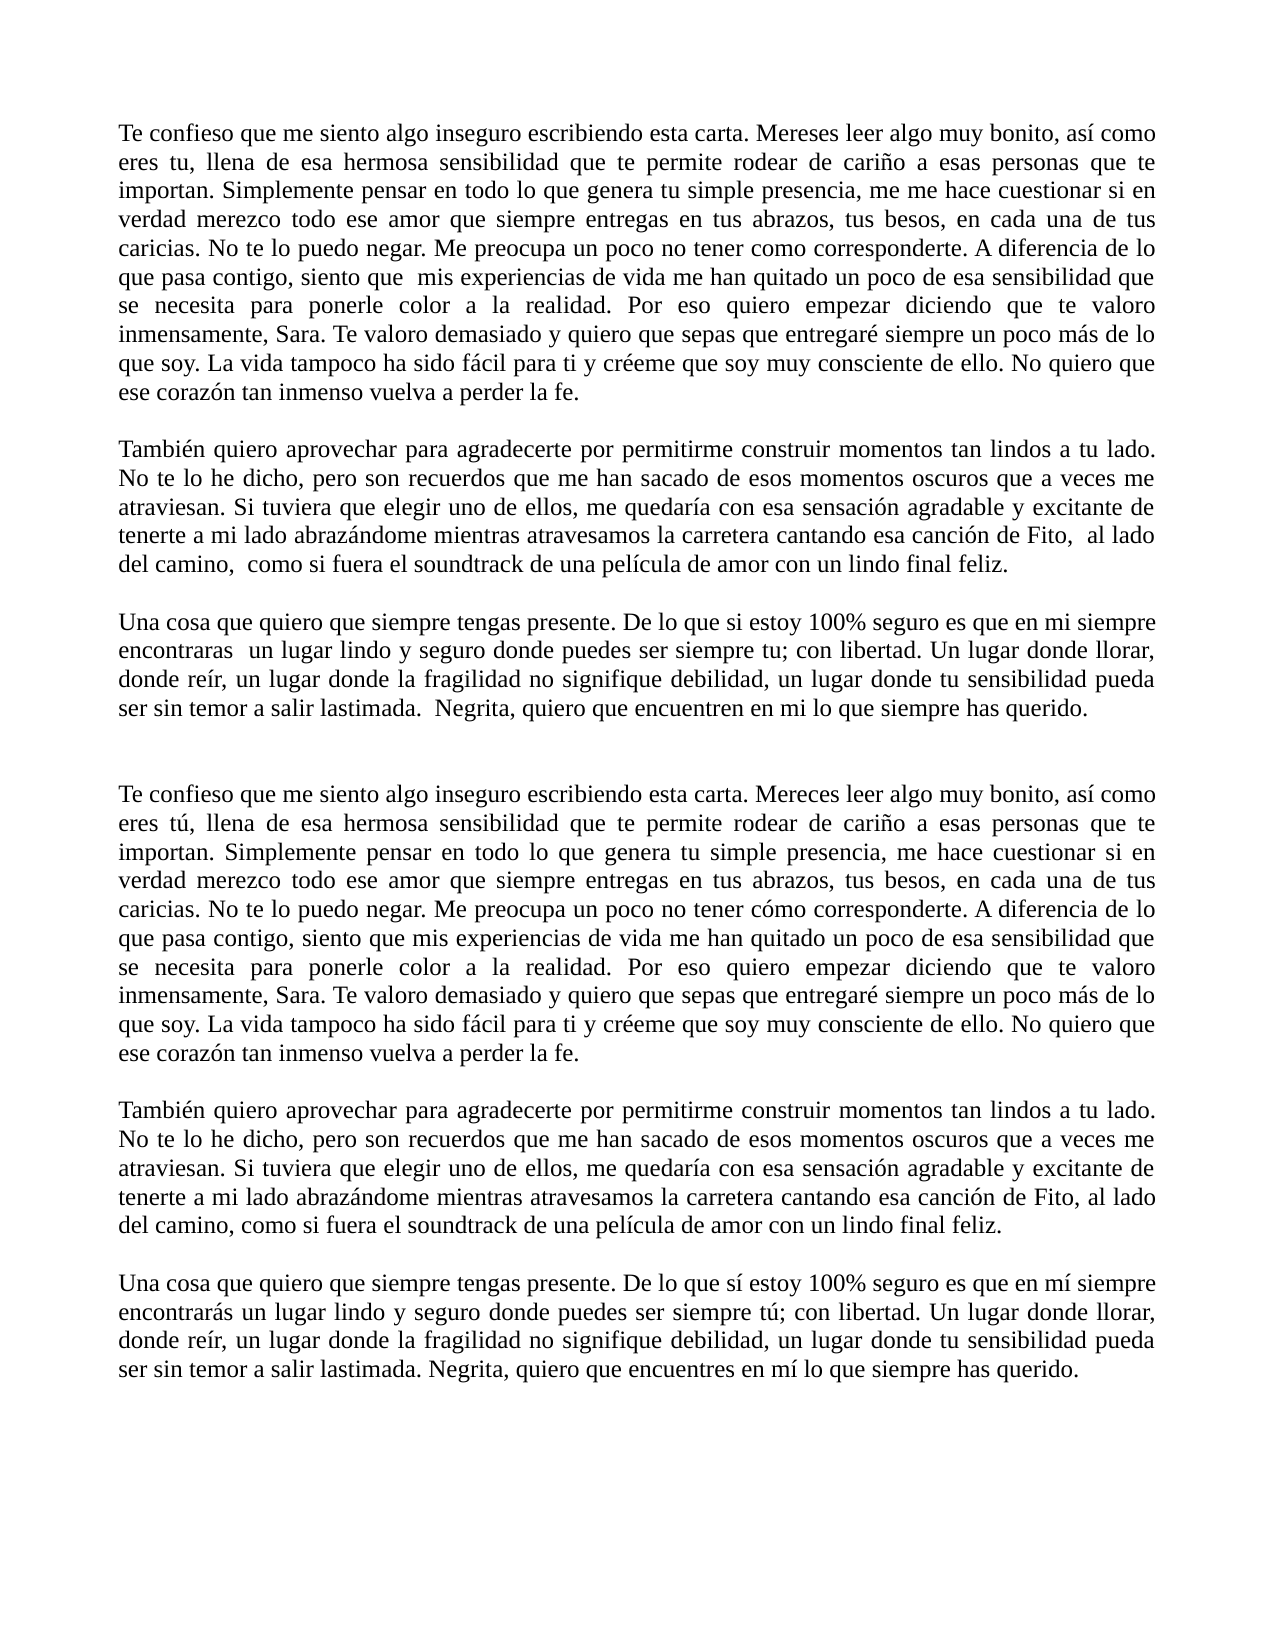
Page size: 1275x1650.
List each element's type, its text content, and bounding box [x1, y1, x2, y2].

text Una cosa que quiero que siempre tengas presente. De lo que sí estoy 100% seguro es que en mí siempre encontrarás un lugar lindo y seguro donde puedes ser siempre tú; con libertad. Un lugar donde llorar, donde reír, un lugar donde la fragilidad no signifique debilidad, un lugar donde tu sensibilidad pueda ser sin temor a salir lastimada. Negrita, quiero que encuentres en mí lo que siempre has querido. [118, 1268, 1157, 1383]
text Te confieso que me siento algo inseguro escribiendo esta carta. Mereces leer algo muy bonito, así como eres tú, llena de esa hermosa sensibilidad que te permite rodear de cariño a esas personas que te importan. Simplemente pensar en todo lo que genera tu simple presencia, me hace cuestionar si en verdad merezco todo ese amor que siempre entregas en tus abrazos, tus besos, en cada una de tus caricias. No te lo puedo negar. Me preocupa un poco no tener cómo corresponderte. A diferencia de lo que pasa contigo, siento que mis experiencias de vida me han quitado un poco de esa sensibilidad que se necesita para ponerle color a la realidad. Por eso quiero empezar diciendo que te valoro inmensamente, Sara. Te valoro demasiado y quiero que sepas que entregaré siempre un poco más de lo que soy. La vida tampoco ha sido fácil para ti y créeme que soy muy consciente de ello. No quiero que ese corazón tan inmenso vuelva a perder la fe. [118, 779, 1157, 1067]
text Te confieso que me siento algo inseguro escribiendo esta carta. Mereses leer algo muy bonito, así como eres tu, llena de esa hermosa sensibilidad que te permite rodear de cariño a esas personas que te importan. Simplemente pensar en todo lo que genera tu simple presencia, me me hace cuestionar si en verdad merezco todo ese amor que siempre entregas en tus abrazos, tus besos, en cada una de tus caricias. No te lo puedo negar. Me preocupa un poco no tener como corresponderte. A diferencia de lo que pasa contigo, siento que mis experiencias de vida me han quitado un poco de esa sensibilidad que se necesita para ponerle color a la realidad. Por eso quiero empezar diciendo que te valoro inmensamente, Sara. Te valoro demasiado y quiero que sepas que entregaré siempre un poco más de lo que soy. La vida tampoco ha sido fácil para ti y créeme que soy muy consciente de ello. No quiero que ese corazón tan inmenso vuelva a perder la fe. [118, 118, 1157, 406]
text También quiero aprovechar para agradecerte por permitirme construir momentos tan lindos a tu lado. No te lo he dicho, pero son recuerdos que me han sacado de esos momentos oscuros que a veces me atraviesan. Si tuviera que elegir uno de ellos, me quedaría con esa sensación agradable y excitante de tenerte a mi lado abrazándome mientras atravesamos la carretera cantando esa canción de Fito, al lado del camino, como si fuera el soundtrack de una película de amor con un lindo final feliz. [118, 1096, 1157, 1239]
text Una cosa que quiero que siempre tengas presente. De lo que si estoy 100% seguro es que en mi siempre encontraras un lugar lindo y seguro donde puedes ser siempre tu; con libertad. Un lugar donde llorar, donde reír, un lugar donde la fragilidad no signifique debilidad, un lugar donde tu sensibilidad pueda ser sin temor a salir lastimada. Negrita, quiero que encuentren en mi lo que siempre has querido. [118, 607, 1157, 722]
text También quiero aprovechar para agradecerte por permitirme construir momentos tan lindos a tu lado. No te lo he dicho, pero son recuerdos que me han sacado de esos momentos oscuros que a veces me atraviesan. Si tuviera que elegir uno de ellos, me quedaría con esa sensación agradable y excitante de tenerte a mi lado abrazándome mientras atravesamos la carretera cantando esa canción de Fito, al lado del camino, como si fuera el soundtrack de una película de amor con un lindo final feliz. [118, 434, 1157, 578]
